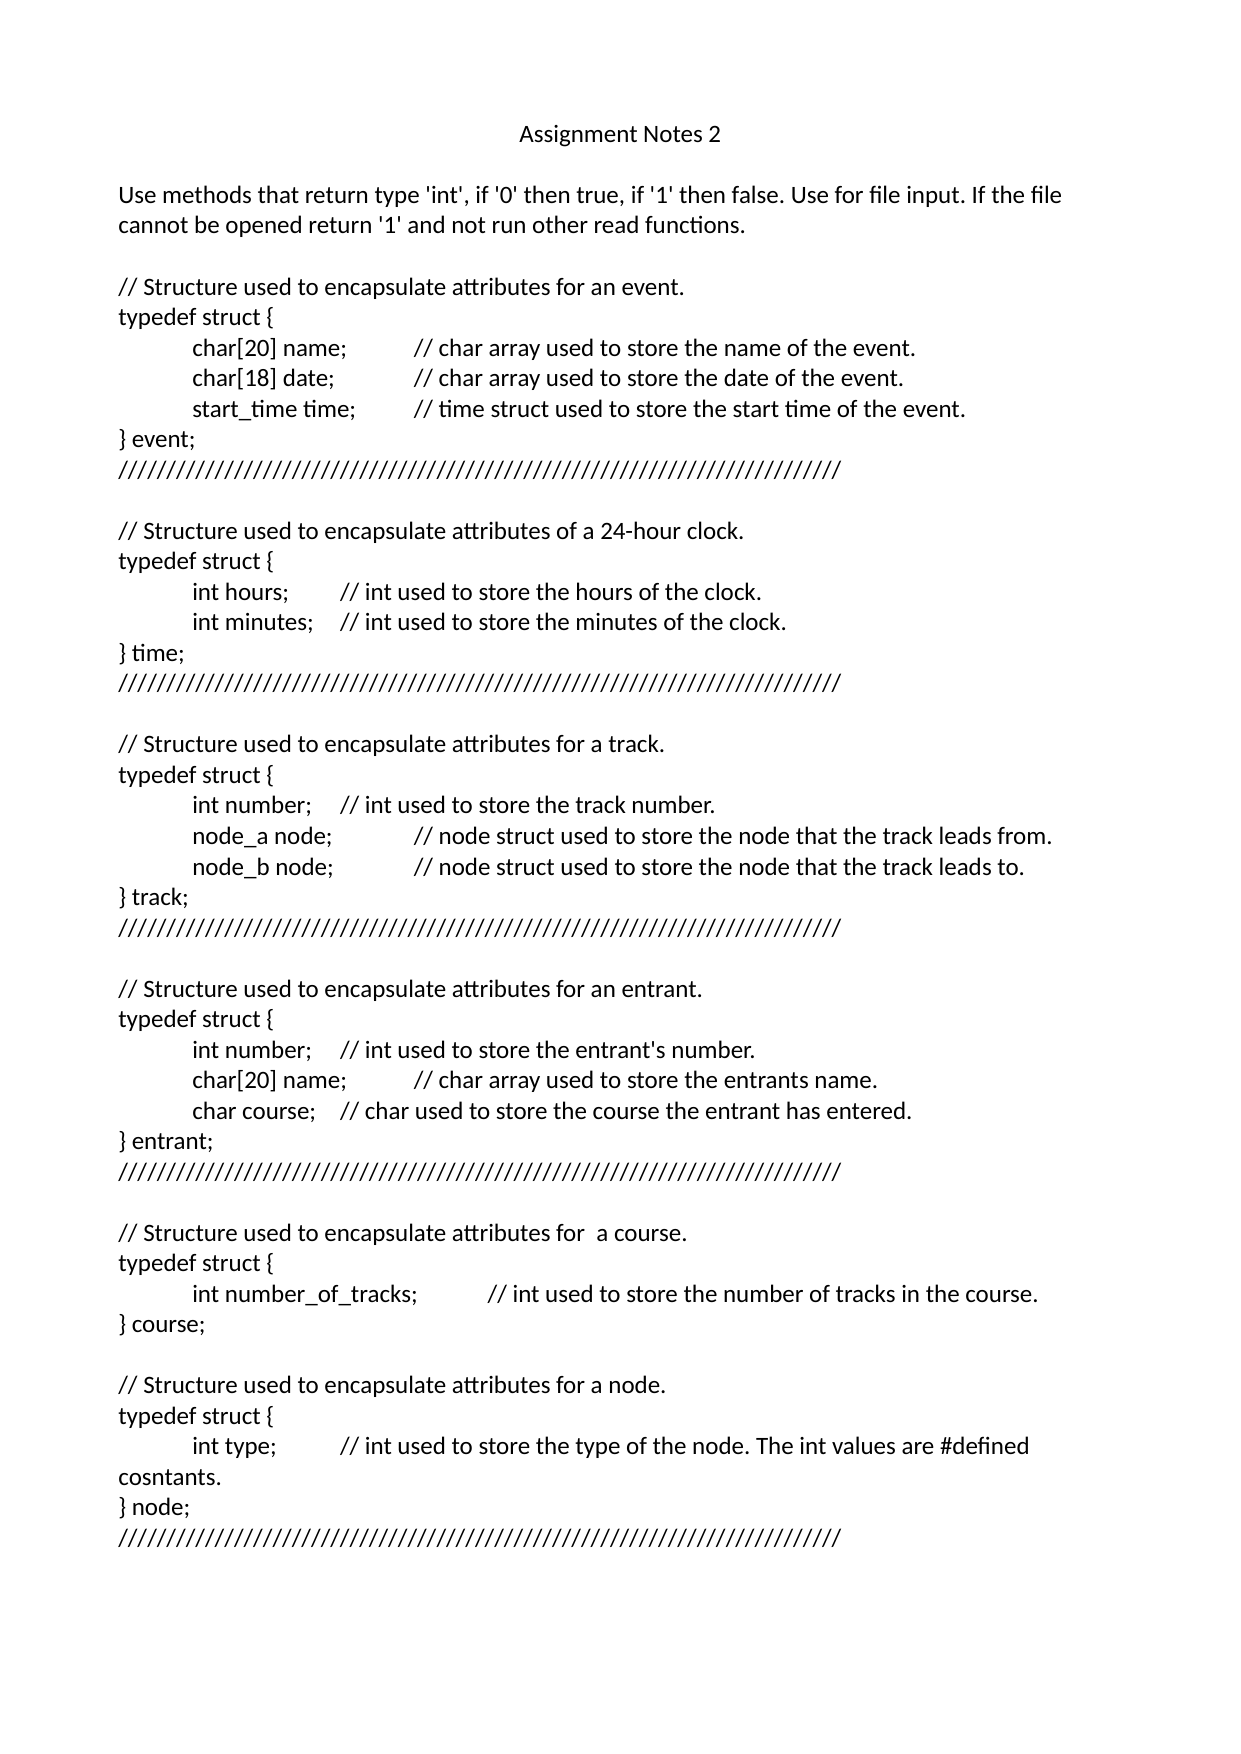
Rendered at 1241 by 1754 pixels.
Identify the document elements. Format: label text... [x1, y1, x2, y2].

text char[20] name; // char array used to store the entrants name. [118, 1064, 1122, 1095]
text typedef struct { [118, 1247, 1122, 1278]
text } track; [118, 881, 1122, 912]
text /////////////////////////////////////////////////////////////////////////// [118, 1156, 1122, 1186]
text // Structure used to encapsulate attributes for an event. [118, 271, 1122, 301]
text node_b node; // node struct used to store the node that the track leads to. [118, 851, 1122, 881]
text // Structure used to encapsulate attributes for a course. [118, 1217, 1122, 1247]
text node_a node; // node struct used to store the node that the track leads from. [118, 820, 1122, 851]
text typedef struct { [118, 759, 1122, 789]
text // Structure used to encapsulate attributes of a 24-hour clock. [118, 515, 1122, 545]
text typedef struct { [118, 545, 1122, 576]
text typedef struct { [118, 1400, 1122, 1431]
text Assignment Notes 2 [118, 118, 1122, 149]
text // Structure used to encapsulate attributes for a node. [118, 1369, 1122, 1400]
text /////////////////////////////////////////////////////////////////////////// [118, 912, 1122, 942]
text char course; // char used to store the course the entrant has entered. [118, 1095, 1122, 1125]
text Use methods that return type 'int', if '0' then true, if '1' then false. Use for file input. If the file cannot be opened return '1' and not run other read functions. [118, 179, 1122, 240]
text int hours; // int used to store the hours of the clock. [118, 576, 1122, 606]
text start_time time; // time struct used to store the start time of the event. [118, 393, 1122, 423]
text char[18] date; // char array used to store the date of the event. [118, 362, 1122, 393]
text int type; // int used to store the type of the node. The int values are #defined cosntants. [118, 1431, 1122, 1492]
text /////////////////////////////////////////////////////////////////////////// [118, 454, 1122, 484]
text } course; [118, 1308, 1122, 1339]
text } node; [118, 1492, 1122, 1522]
text int number_of_tracks; // int used to store the number of tracks in the course. [118, 1278, 1122, 1308]
text int minutes; // int used to store the minutes of the clock. [118, 606, 1122, 637]
text typedef struct { [118, 301, 1122, 332]
text } time; [118, 637, 1122, 667]
text int number; // int used to store the entrant's number. [118, 1034, 1122, 1064]
text /////////////////////////////////////////////////////////////////////////// [118, 667, 1122, 698]
text } entrant; [118, 1125, 1122, 1156]
text } event; [118, 423, 1122, 454]
text typedef struct { [118, 1003, 1122, 1034]
text char[20] name; // char array used to store the name of the event. [118, 332, 1122, 362]
text // Structure used to encapsulate attributes for a track. [118, 728, 1122, 759]
text int number; // int used to store the track number. [118, 789, 1122, 820]
text /////////////////////////////////////////////////////////////////////////// [118, 1522, 1122, 1553]
text // Structure used to encapsulate attributes for an entrant. [118, 973, 1122, 1003]
